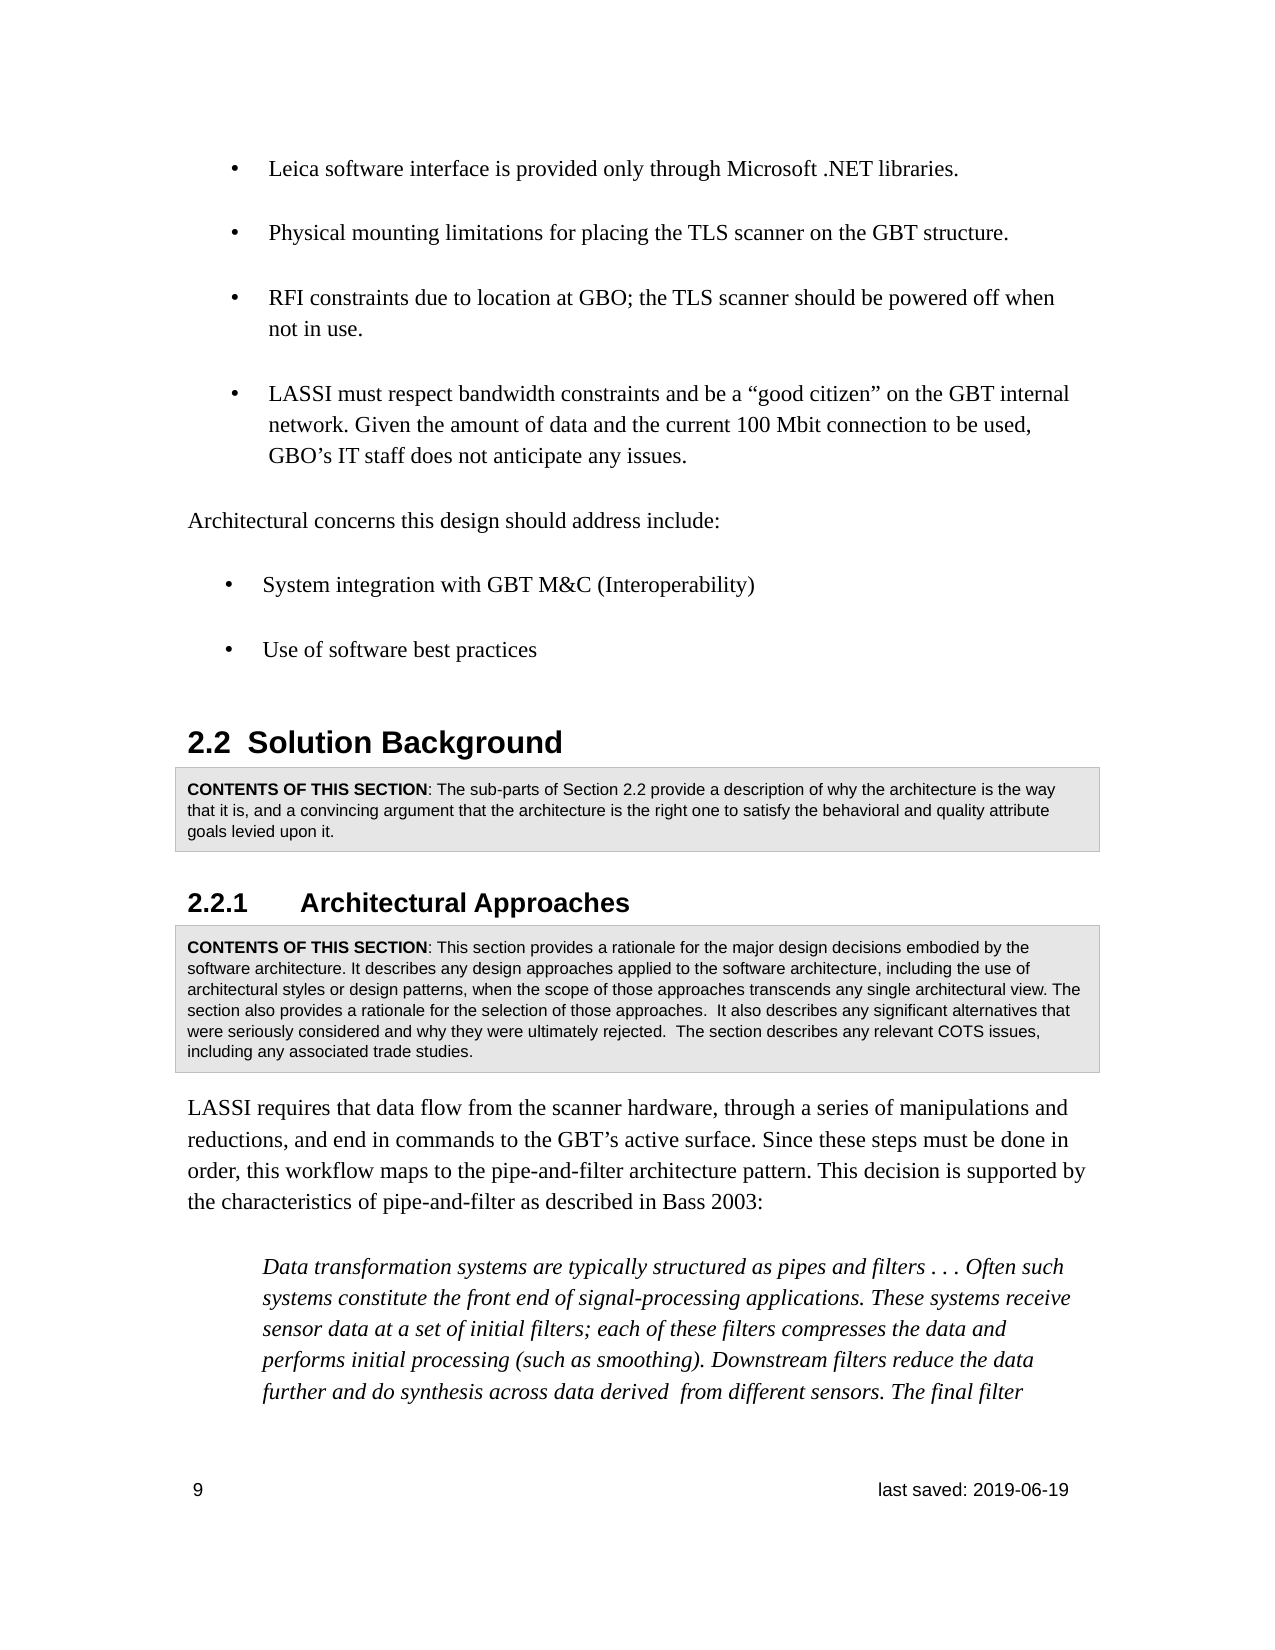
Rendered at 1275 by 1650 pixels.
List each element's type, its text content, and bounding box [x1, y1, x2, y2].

table_header CONTENTS OF THIS SECTION: The sub-parts of Section 2.2 provide a description of why the architecture is the way that it is, and a convincing argument that the architecture is the right one to satisfy the behavioral and quality attribute goals levied upon it. [176, 768, 1099, 851]
text Data transformation systems are typically structured as pipes and filters . . . Often such systems constitute the front end of signal-processing applications. These systems receive sensor data at a set of initial filters; each of these filters compresses the data and performs initial processing (such as smoothing). Downstream filters reduce the data further and do synthesis across data derived from different sensors. The final filter [262, 1248, 1087, 1404]
list RFI constraints due to location at GBO; the TLS scanner should be powered off when not in use. [231, 279, 1087, 342]
list Use of software best practices [225, 631, 1087, 662]
list Physical mounting limitations for placing the TLS scanner on the GBT structure. [231, 214, 1087, 246]
subtitle Solution Background [187, 721, 1087, 760]
text LASSI requires that data flow from the scanner hardware, through a series of manipulations and reductions, and end in commands to the GBT’s active surface. Since these steps must be done in order, this workflow maps to the pipe-and-filter architecture pattern. This decision is supported by the characteristics of pipe-and-filter as described in Bass 2003: [187, 1089, 1087, 1214]
table_header CONTENTS OF THIS SECTION: This section provides a rationale for the major design decisions embodied by the software architecture. It describes any design approaches applied to the software architecture, including the use of architectural styles or design patterns, when the scope of those approaches transcends any single architectural view. The section also provides a rationale for the selection of those approaches. It also describes any significant alternatives that were seriously considered and why they were ultimately rejected. The section describes any relevant COTS issues, including any associated trade studies. [176, 926, 1099, 1072]
text Architectural concerns this design should address include: [187, 502, 1087, 533]
subtitle Architectural Approaches [187, 883, 1087, 919]
list LASSI must respect bandwidth constraints and be a “good citizen” on the GBT internal network. Given the amount of data and the current 100 Mbit connection to be used, GBO’s IT staff does not anticipate any issues. [231, 375, 1087, 469]
list System integration with GBT M&C (Interoperability) [225, 567, 1087, 598]
list Leica software interface is provided only through Microsoft .NET libraries. [231, 150, 1087, 181]
